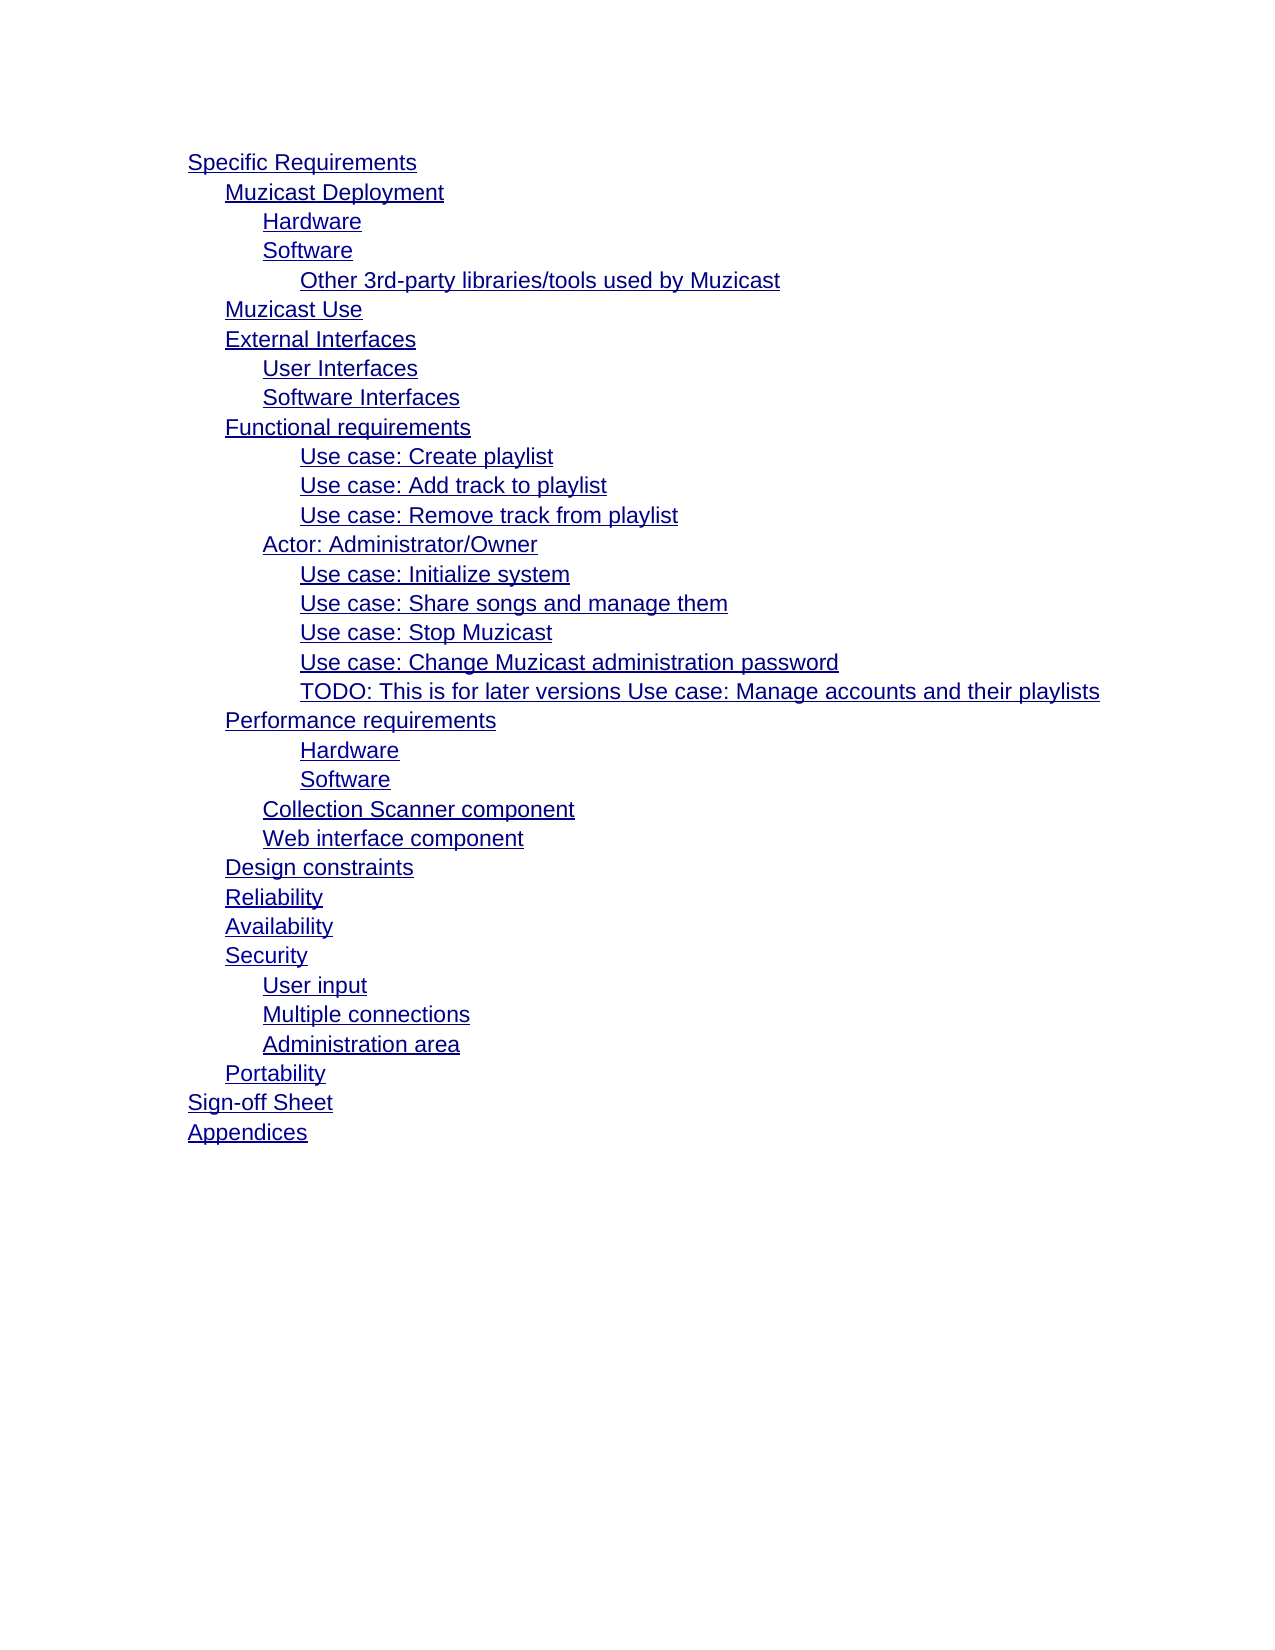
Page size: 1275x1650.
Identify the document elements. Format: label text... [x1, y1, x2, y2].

text Software [262, 238, 1125, 264]
text User input [262, 972, 1125, 998]
text TODO: This is for later versions Use case: Manage accounts and their playlists [300, 679, 1125, 704]
text Use case: Add track to playlist [300, 473, 1125, 499]
text Appendices [187, 1119, 1125, 1145]
text Hardware [300, 737, 1125, 763]
text Performance requirements [225, 708, 1125, 734]
text Use case: Share songs and manage them [300, 591, 1125, 616]
text Web interface component [262, 826, 1125, 851]
text Use case: Create playlist [300, 444, 1125, 469]
text Actor: Administrator/Owner [262, 532, 1125, 557]
text Use case: Change Muzicast administration password [300, 649, 1125, 675]
text Design constraints [225, 855, 1125, 881]
text Functional requirements [225, 414, 1125, 440]
text User Interfaces [262, 356, 1125, 381]
text Sign-off Sheet [187, 1090, 1125, 1116]
text Hardware [262, 209, 1125, 234]
text Muzicast Deployment [225, 179, 1125, 205]
text Security [225, 943, 1125, 969]
text Administration area [262, 1031, 1125, 1057]
text Use case: Stop Muzicast [300, 620, 1125, 646]
text Portability [225, 1061, 1125, 1086]
text Availability [225, 914, 1125, 939]
text External Interfaces [225, 326, 1125, 352]
text Multiple connections [262, 1002, 1125, 1027]
text Muzicast Use [225, 297, 1125, 322]
text Software [300, 767, 1125, 792]
text Other 3rd-party libraries/tools used by Muzicast [300, 267, 1125, 293]
text Software Interfaces [262, 385, 1125, 411]
text Use case: Initialize system [300, 561, 1125, 587]
text Specific Requirements [187, 150, 1125, 176]
text Collection Scanner component [262, 796, 1125, 822]
text Reliability [225, 884, 1125, 910]
text Use case: Remove track from playlist [300, 502, 1125, 528]
